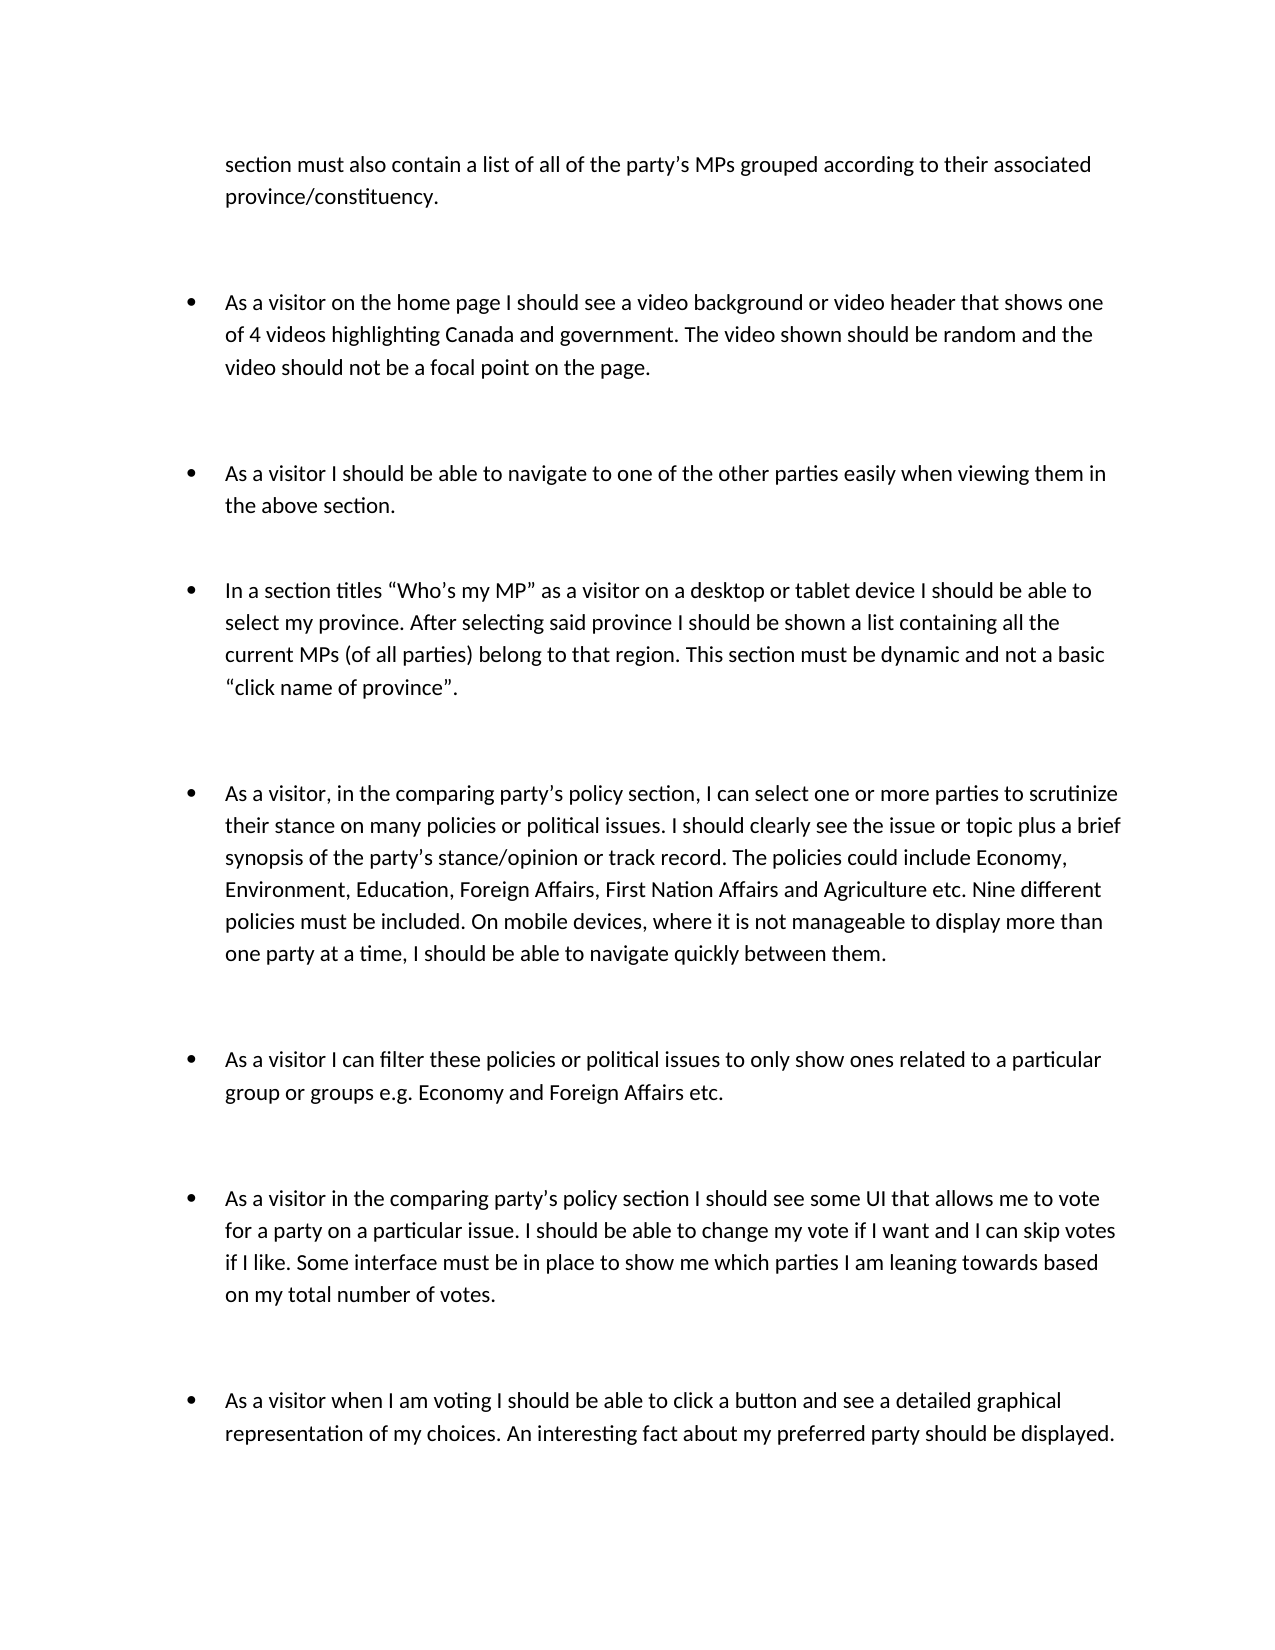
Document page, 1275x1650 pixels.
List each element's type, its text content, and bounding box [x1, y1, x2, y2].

list As a visitor I can filter these policies or political issues to only show ones related to a particular group or groups e.g. Economy and Foreign Affairs etc. [187, 1046, 1125, 1106]
list As a visitor I should be able to navigate to one of the other parties easily when viewing them in the above section. [187, 459, 1125, 519]
list In a section titles “Who’s my MP” as a visitor on a desktop or tablet device I should be able to select my province. After selecting said province I should be shown a list containing all the current MPs (of all parties) belong to that region. This section must be dynamic and not a basic “click name of province”. [187, 576, 1125, 701]
list As a visitor on the home page I should see a video background or video header that shows one of 4 videos highlighting Canada and government. The video shown should be random and the video should not be a focal point on the page. [187, 288, 1125, 381]
list As a visitor in the comparing party’s policy section I should see some UI that allows me to vote for a party on a particular issue. I should be able to change my vote if I want and I can skip votes if I like. Some interface must be in place to show me which parties I am leaning towards based on my total number of votes. [187, 1184, 1125, 1308]
list As a visitor when I am voting I should be able to click a button and see a detailed graphical representation of my choices. An interesting fact about my preferred party should be displayed. [187, 1386, 1125, 1447]
list section must also contain a list of all of the party’s MPs grouped according to their associated province/constituency. [187, 150, 1125, 210]
list As a visitor, in the comparing party’s policy section, I can select one or more parties to scrutinize their stance on many policies or political issues. I should clearly see the issue or topic plus a brief synopsis of the party’s stance/opinion or track record. The policies could include Economy, Environment, Education, Foreign Affairs, First Nation Affairs and Agriculture etc. Nine different policies must be included. On mobile devices, where it is not manageable to display more than one party at a time, I should be able to navigate quickly between them. [187, 779, 1125, 968]
